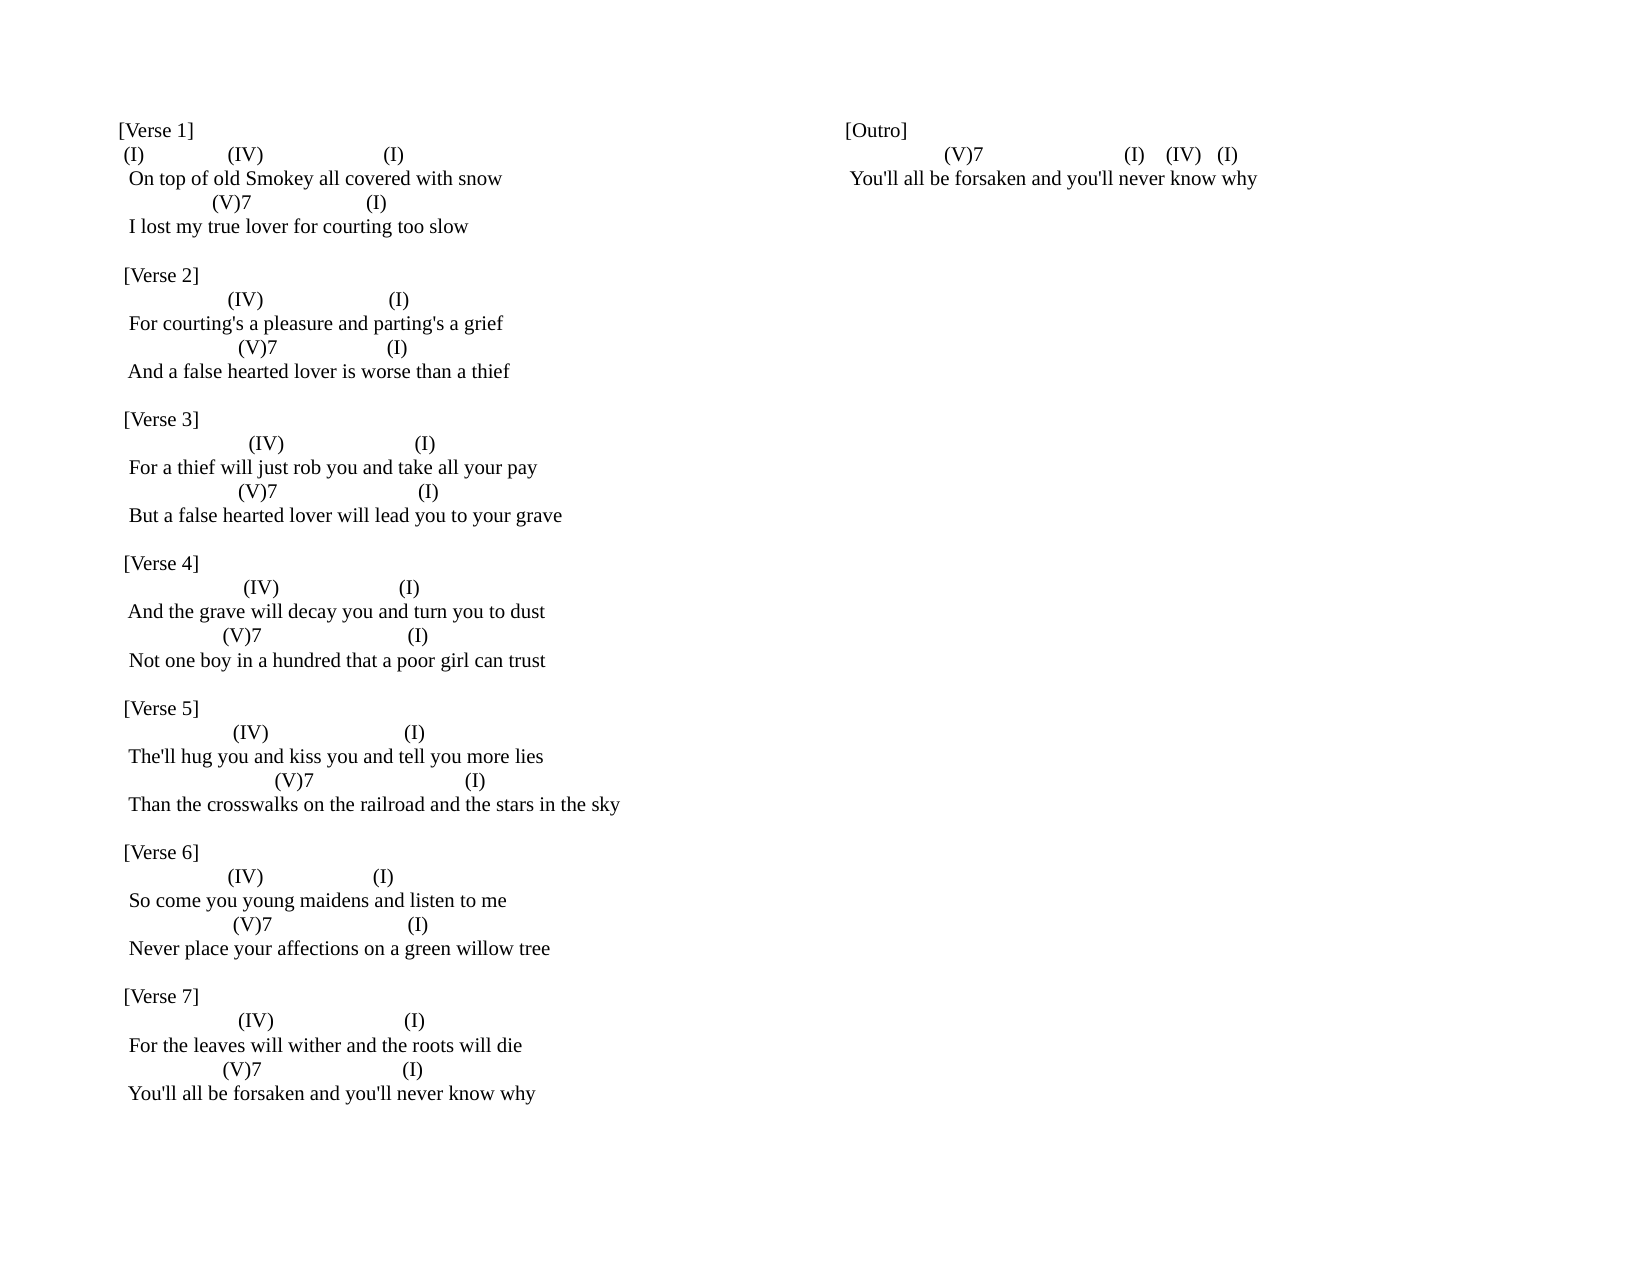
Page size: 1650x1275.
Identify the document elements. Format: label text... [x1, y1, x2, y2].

text [Verse 7] [118, 984, 810, 1008]
text (IV) (I) [118, 575, 810, 599]
text (IV) (I) [118, 720, 810, 744]
text But a false hearted lover will lead you to your grave [118, 503, 810, 527]
text [Verse 1] [118, 118, 810, 142]
text [Verse 4] [118, 551, 810, 575]
text (V)7 (I) [118, 190, 810, 214]
text (IV) (I) [118, 1008, 810, 1032]
text (IV) (I) [118, 431, 810, 455]
text So come you young maidens and listen to me [118, 888, 810, 912]
text (I) (IV) (I) [118, 142, 810, 166]
text (IV) (I) [118, 864, 810, 888]
text (V)7 (I) [118, 479, 810, 503]
text You'll all be forsaken and you'll never know why [840, 166, 1532, 190]
text For the leaves will wither and the roots will die [118, 1032, 810, 1057]
text For a thief will just rob you and take all your pay [118, 455, 810, 479]
text Than the crosswalks on the railroad and the stars in the sky [118, 792, 810, 816]
text (V)7 (I) [118, 335, 810, 359]
text The'll hug you and kiss you and tell you more lies [118, 744, 810, 768]
text (V)7 (I) [118, 768, 810, 792]
text (V)7 (I) [118, 623, 810, 647]
text Never place your affections on a green willow tree [118, 936, 810, 960]
text [Verse 5] [118, 696, 810, 720]
text And the grave will decay you and turn you to dust [118, 599, 810, 623]
text (V)7 (I) [118, 1057, 810, 1081]
text [Verse 2] [118, 262, 810, 287]
text [Outro] [840, 118, 1532, 142]
text (V)7 (I) (IV) (I) [840, 142, 1532, 166]
text [Verse 3] [118, 407, 810, 431]
text Not one boy in a hundred that a poor girl can trust [118, 647, 810, 672]
text [Verse 6] [118, 840, 810, 864]
text For courting's a pleasure and parting's a grief [118, 311, 810, 335]
text I lost my true lover for courting too slow [118, 214, 810, 238]
text (V)7 (I) [118, 912, 810, 936]
text And a false hearted lover is worse than a thief [118, 359, 810, 383]
text You'll all be forsaken and you'll never know why [118, 1081, 810, 1105]
text (IV) (I) [118, 287, 810, 311]
text On top of old Smokey all covered with snow [118, 166, 810, 190]
